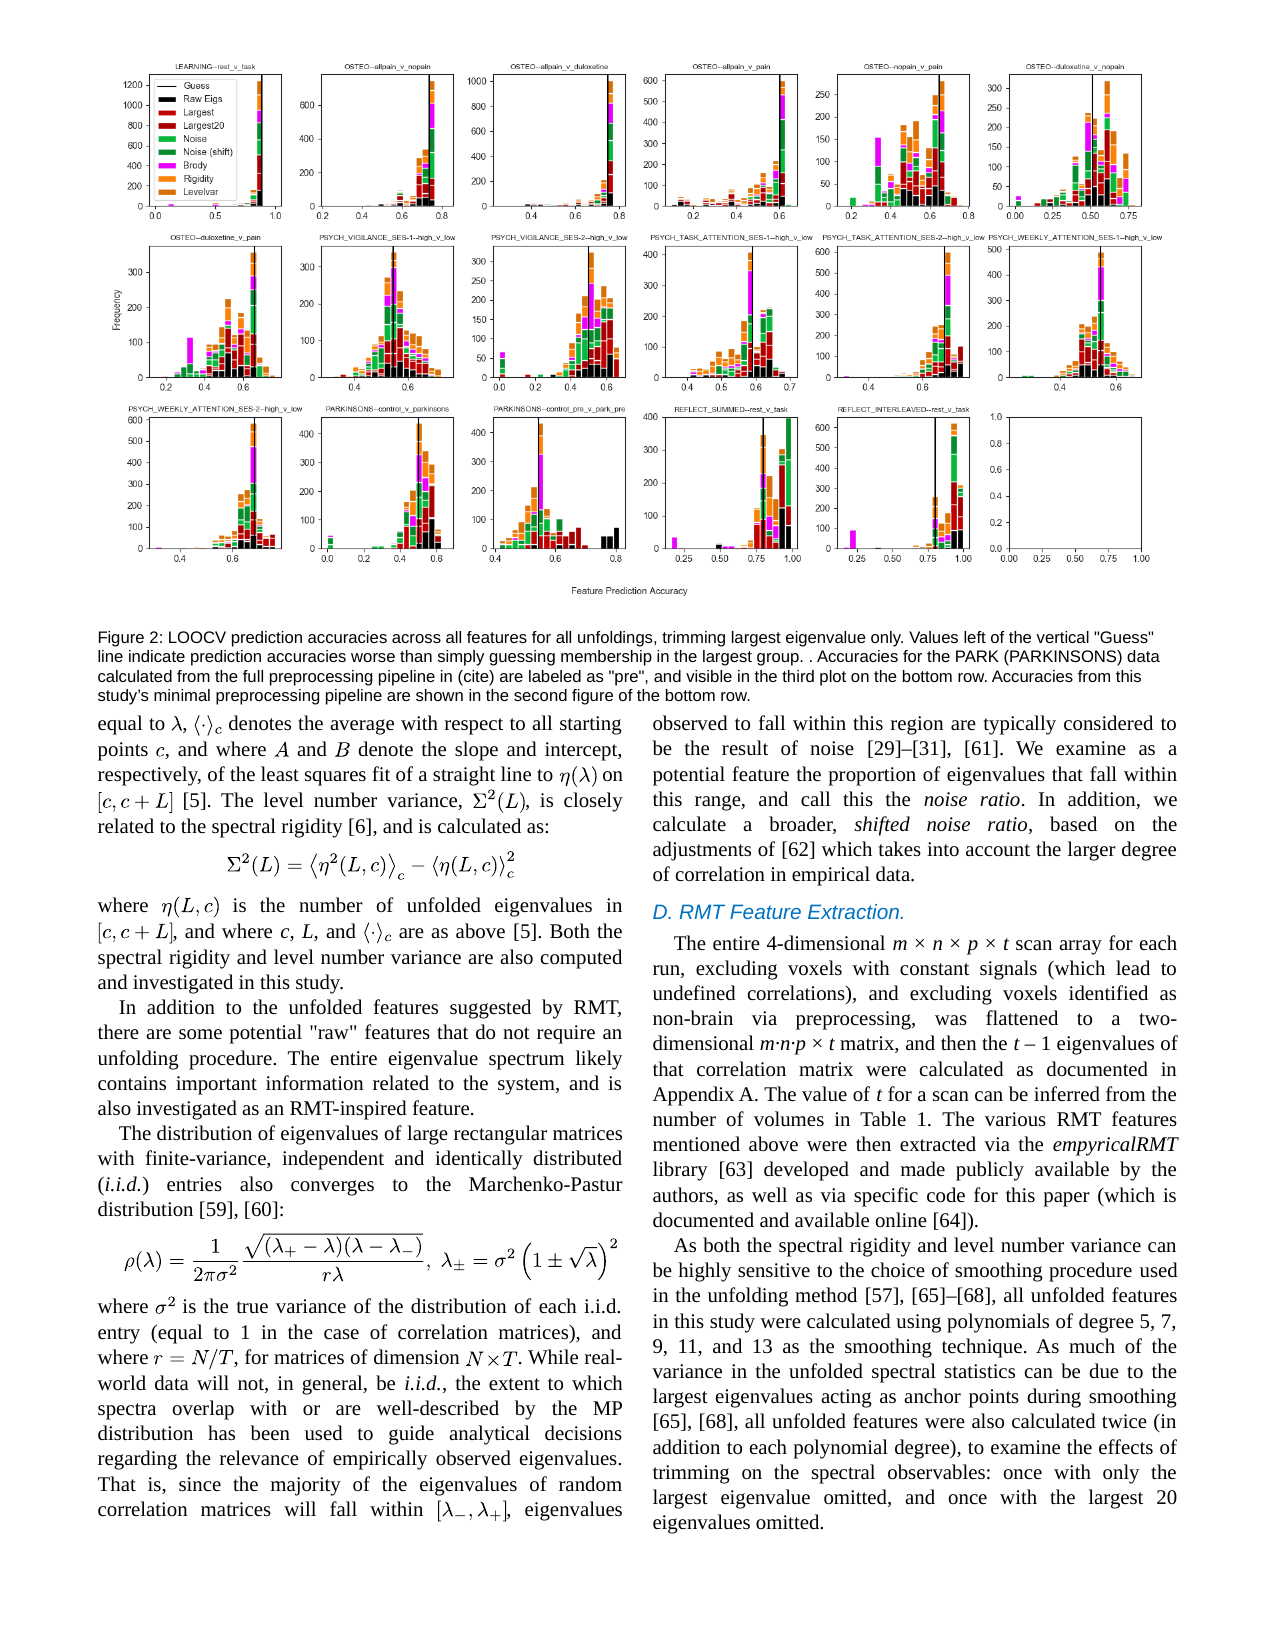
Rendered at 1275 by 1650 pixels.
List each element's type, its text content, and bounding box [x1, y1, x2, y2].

text As both the spectral rigidity and level number variance can be highly sensitive to the choice of smoothing procedure used in the unfolding method [57], [65]–[68], all unfolded features in this study were calculated using polynomials of degree 5, 7, 9, 11, and 13 as the smoothing technique. As much of the variance in the unfolded spectral statistics can be due to the largest eigenvalues acting as anchor points during smoothing [65], [68], all unfolded features were also calculated twice (in addition to each polynomial degree), to examine the effects of trimming on the spectral observables: once with only the largest eigenvalue omitted, and once with the largest 20 eigenvalues omitted. [652, 1233, 1178, 1534]
picture [97, 45, 1178, 616]
text In addition to the unfolded features suggested by RMT, there are some potential "raw" features that do not require an unfolding procedure. The entire eigenvalue spectrum likely contains important information related to the system, and is also investigated as an RMT-inspired feature. [97, 995, 623, 1120]
text The entire 4-dimensional m × n × p × t scan array for each run, excluding voxels with constant signals (which lead to undefined correlations), and excluding voxels identified as non-brain via preprocessing, was flattened to a two-dimensional m·n·p × t matrix, and then the t – 1 eigenvalues of that correlation matrix were calculated as documented in Appendix A. The value of t for a scan can be inferred from the number of volumes in Table 1. The various RMT features mentioned above were then extracted via the empyricalRMT library [63] developed and made publicly available by the authors, as well as via specific code for this paper (which is documented and available online [64]). [652, 930, 1178, 1232]
text where is the number of unfolded eigenvalues in , and where c, L, and are as above [5]. Both the spectral rigidity and level number variance are also computed and investigated in this study. [97, 893, 623, 994]
text equal to , denotes the average with respect to all starting points , and where and denote the slope and intercept, respectively, of the least squares fit of a straight line to on [5]. The level number variance, , is closely related to the spectral rigidity [6], and is calculated as: [97, 709, 623, 838]
text The distribution of eigenvalues of large rectangular matrices with finite-variance, independent and identically distributed (i.i.d.) entries also converges to the Marchenko-Pastur distribution [59], [60]: [97, 1121, 623, 1221]
text where is the true variance of the distribution of each i.i.d. entry (equal to 1 in the case of correlation matrices), and where , for matrices of dimension . While real-world data will not, in general, be i.i.d., the extent to which spectra overlap with or are well-described by the MP distribution has been used to guide analytical decisions regarding the relevance of empirically observed eigenvalues. That is, since the majority of the eigenvalues of random correlation matrices will fall within , eigenvalues observed to fall within this region are typically considered to be the result of noise [29]–[31], [61]. We examine as a potential feature the proportion of eigenvalues that fall within this range, and call this the noise ratio. In addition, we calculate a broader, shifted noise ratio, based on the adjustments of [62] which takes into account the larger degree of correlation in empirical data. [97, 1294, 623, 1522]
text where is the true variance of the distribution of each i.i.d. entry (equal to 1 in the case of correlation matrices), and where , for matrices of dimension . While real-world data will not, in general, be i.i.d., the extent to which spectra overlap with or are well-described by the MP distribution has been used to guide analytical decisions regarding the relevance of empirically observed eigenvalues. That is, since the majority of the eigenvalues of random correlation matrices will fall within , eigenvalues observed to fall within this region are typically considered to be the result of noise [29]–[31], [61]. We examine as a potential feature the proportion of eigenvalues that fall within this range, and call this the noise ratio. In addition, we calculate a broader, shifted noise ratio, based on the adjustments of [62] which takes into account the larger degree of correlation in empirical data. [652, 616, 1178, 886]
subtitle D. RMT Feature Extraction. [652, 900, 1178, 924]
text Figure 2: LOOCV prediction accuracies across all features for all unfoldings, trimming largest eigenvalue only. Values left of the vertical "Guess" line indicate prediction accuracies worse than simply guessing membership in the largest group. . Accuracies for the PARK (PARKINSONS) data calculated from the full preprocessing pipeline in (cite) are labeled as "pre", and visible in the third plot on the bottom row. Accuracies from this study’s minimal preprocessing pipeline are shown in the second figure of the bottom row. [97, 616, 1177, 705]
